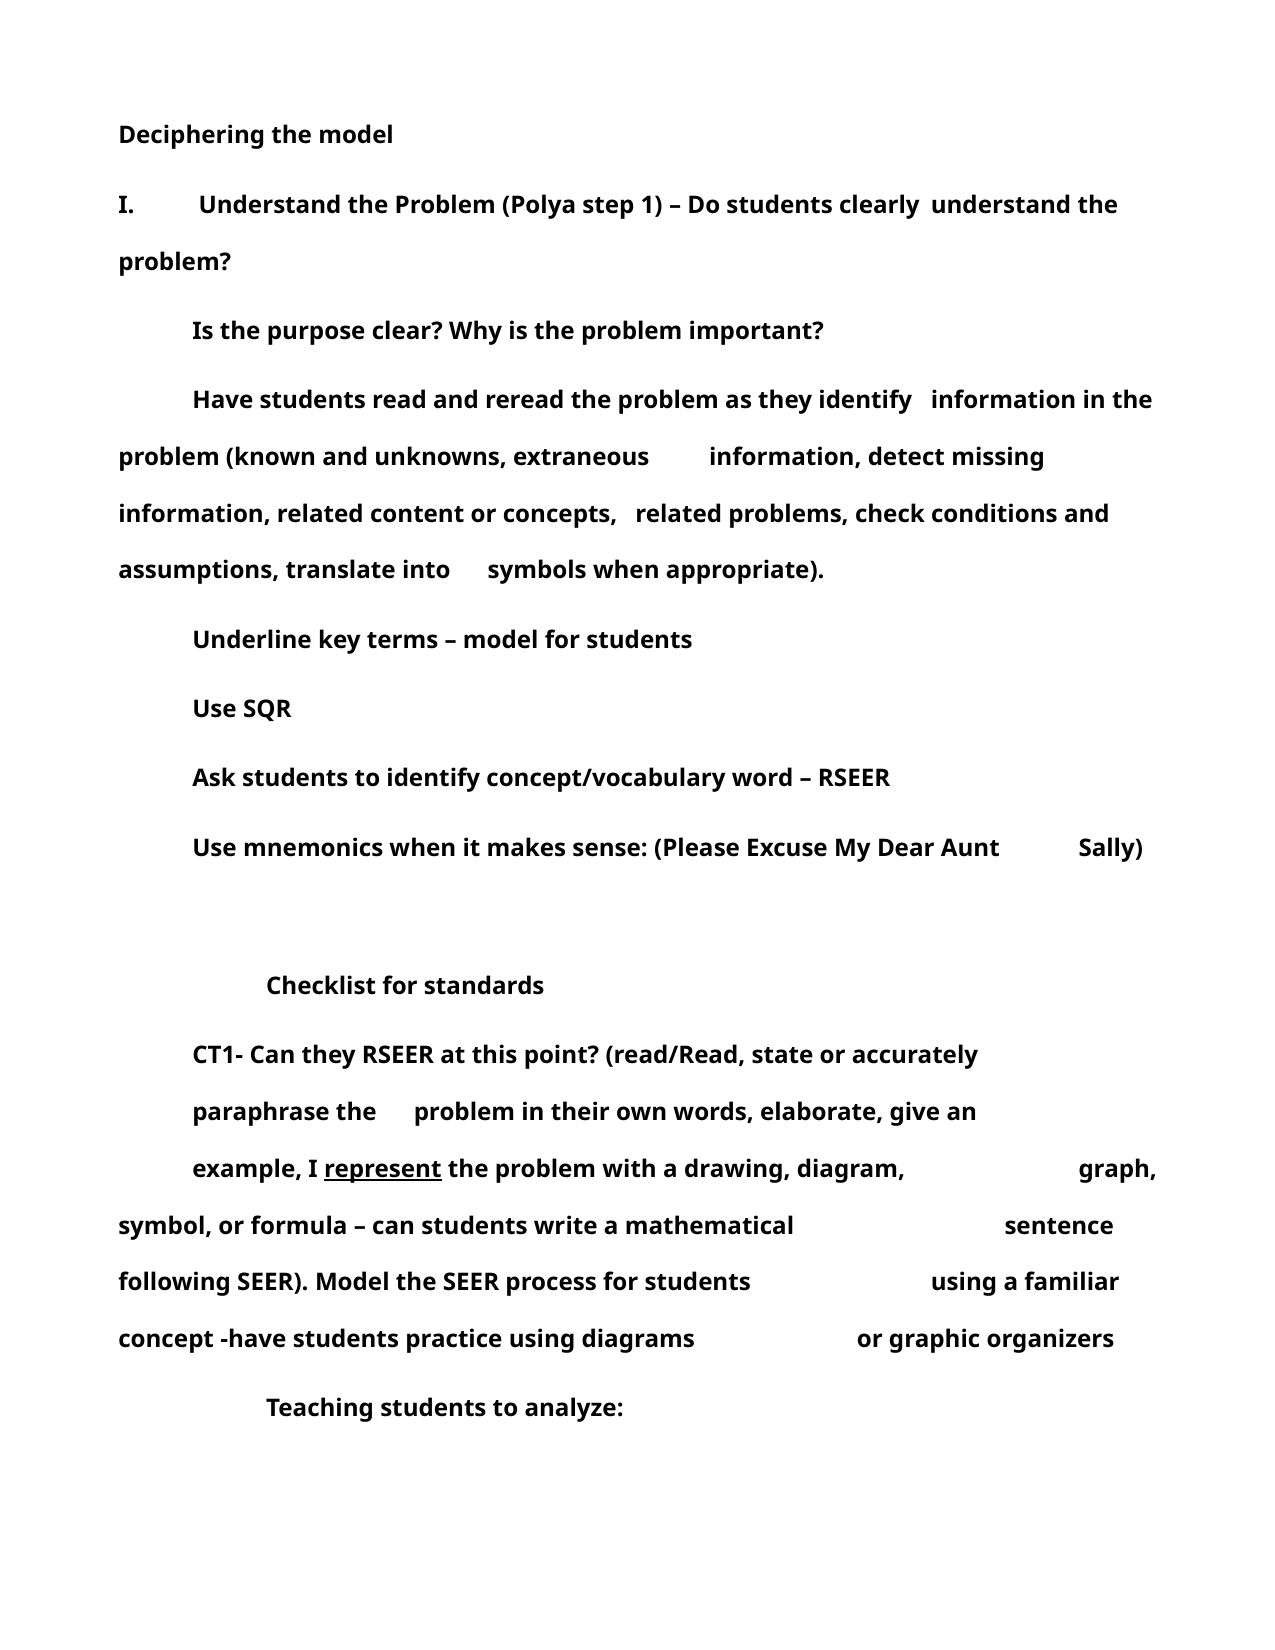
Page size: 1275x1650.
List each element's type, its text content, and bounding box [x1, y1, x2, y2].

text Is the purpose clear? Why is the problem important? [118, 313, 1157, 370]
text Teaching students to analyze: [266, 1391, 1157, 1448]
text Checklist for standards [118, 969, 1157, 1025]
text Ask students to identify concept/vocabulary word – RSEER [118, 761, 1157, 818]
text I. Understand the Problem (Polya step 1) – Do students clearly understand the problem? [118, 187, 1157, 301]
text Underline key terms – model for students [118, 622, 1157, 679]
text Deciphering the model [118, 118, 1157, 175]
text Have students read and reread the problem as they identify information in the problem (known and unknowns, extraneous information, detect missing information, related content or concepts, related problems, check conditions and assumptions, translate into symbols when appropriate). [118, 383, 1157, 610]
text Use SQR [118, 692, 1157, 748]
text Use mnemonics when it makes sense: (Please Excuse My Dear Aunt Sally) [118, 830, 1157, 887]
text CT1- Can they RSEER at this point? (read/Read, state or accurately paraphrase the problem in their own words, elaborate, give an example, I represent the problem with a drawing, diagram, graph, symbol, or formula – can students write a mathematical sentence following SEER). Model the SEER process for students using a familiar concept -have students practice using diagrams or graphic organizers [118, 1038, 1157, 1378]
